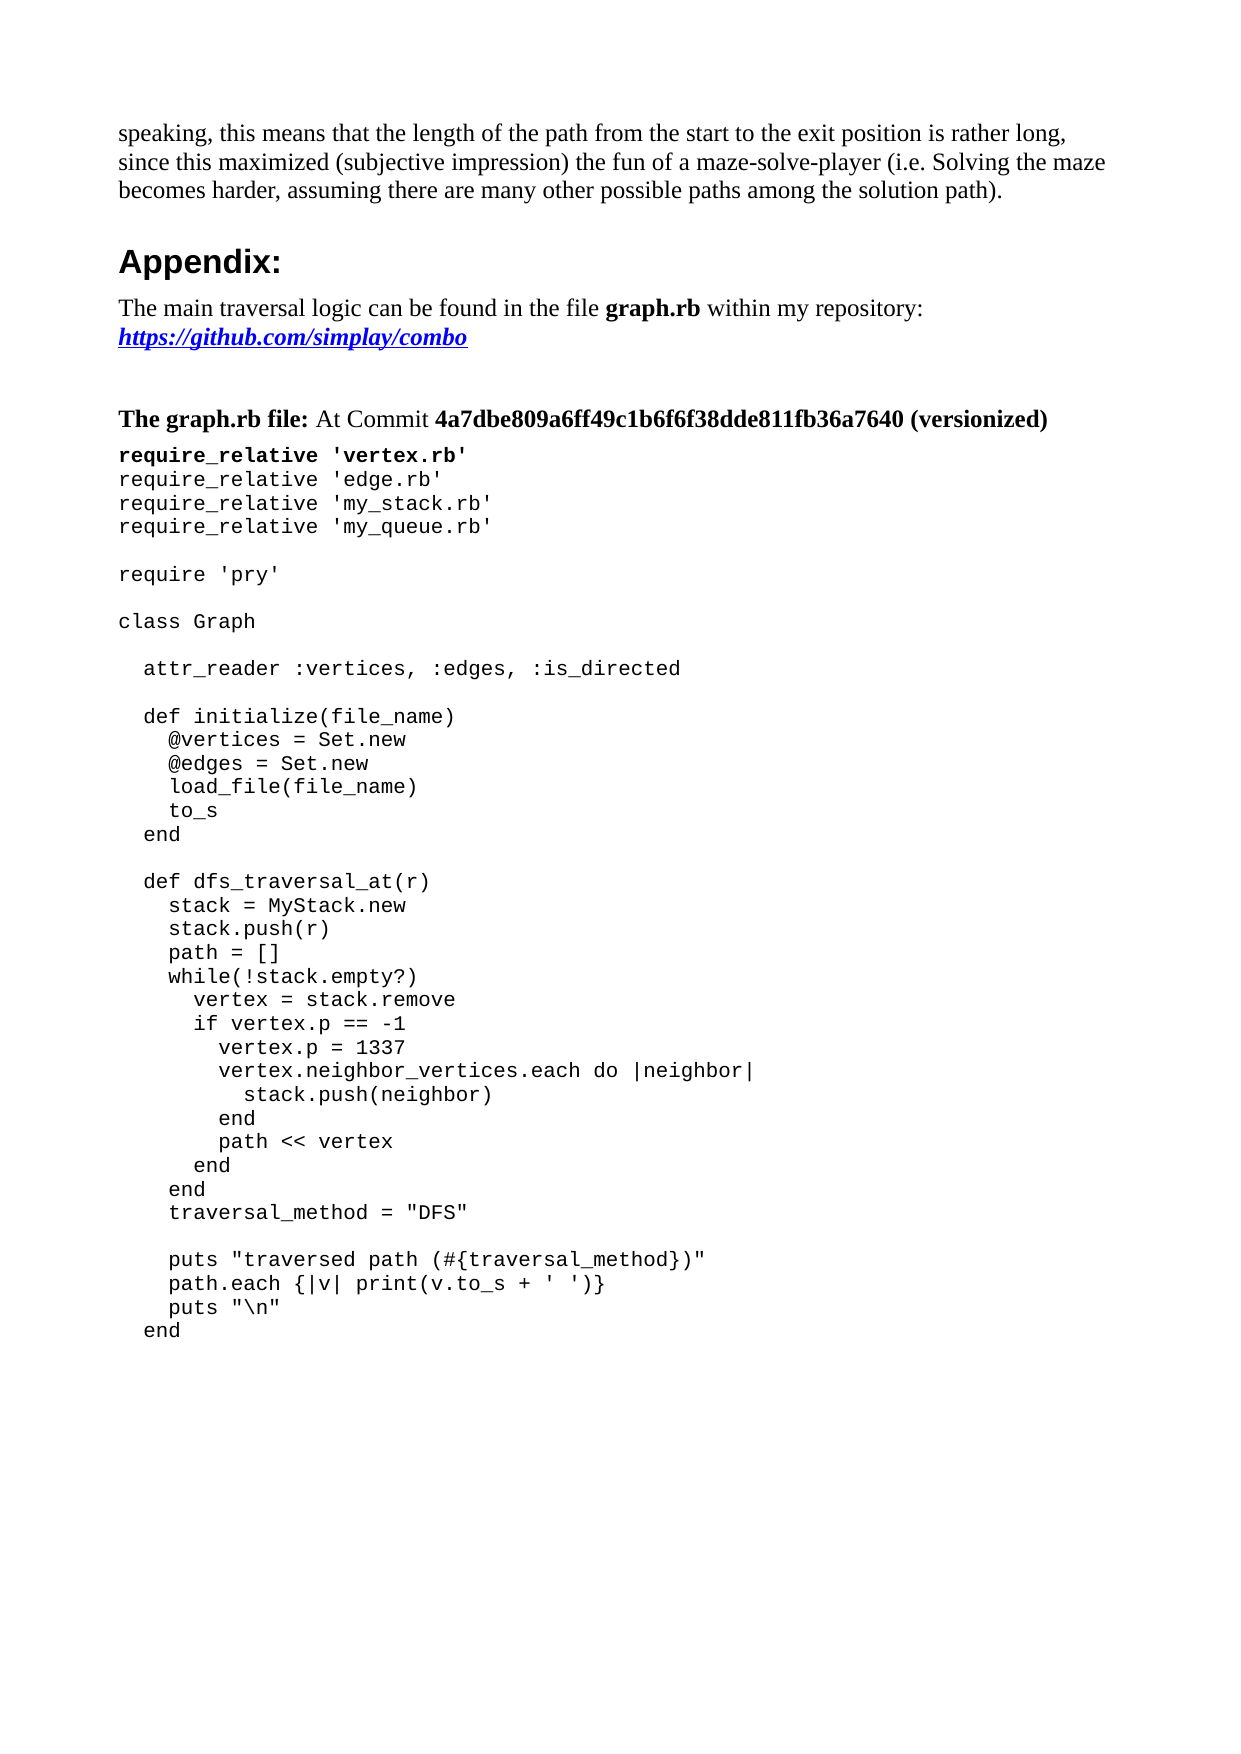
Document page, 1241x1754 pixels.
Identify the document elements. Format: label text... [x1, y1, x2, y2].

text path << vertex [118, 1131, 1122, 1155]
text stack = MyStack.new [118, 895, 1122, 918]
text path.each {|v| print(v.to_s + ' ')} [118, 1273, 1122, 1297]
text end [118, 824, 1122, 847]
text vertex.p = 1337 [118, 1037, 1122, 1060]
text end [118, 1178, 1122, 1202]
text require_relative 'my_stack.rb' [118, 493, 1122, 516]
text @edges = Set.new [118, 753, 1122, 777]
text class Graph [118, 611, 1122, 635]
text if vertex.p == -1 [118, 1013, 1122, 1037]
text to_s [118, 800, 1122, 824]
text traversal_method = "DFS" [118, 1202, 1122, 1226]
text require_relative 'edge.rb' [118, 469, 1122, 493]
text The main traversal logic can be found in the file graph.rb within my repository: https://github.com/simplay/combo [118, 293, 1122, 351]
text end [118, 1155, 1122, 1178]
text def initialize(file_name) [118, 706, 1122, 729]
text require_relative 'my_queue.rb' [118, 516, 1122, 540]
text require 'pry' [118, 564, 1122, 587]
text end [118, 1108, 1122, 1131]
text require_relative 'vertex.rb' [118, 446, 1122, 469]
text load_file(file_name) [118, 777, 1122, 800]
text attr_reader :vertices, :edges, :is_directed [118, 658, 1122, 682]
text path = [] [118, 942, 1122, 966]
text puts "traversed path (#{traversal_method})" [118, 1249, 1122, 1273]
text vertex.neighbor_vertices.each do |neighbor| [118, 1060, 1122, 1084]
text The graph.rb file: At Commit 4a7dbe809a6ff49c1b6f6f38dde811fb36a7640 (versionized) [118, 404, 1122, 433]
text def dfs_traversal_at(r) [118, 871, 1122, 895]
text @vertices = Set.new [118, 729, 1122, 753]
text end [118, 1320, 1122, 1344]
text vertex = stack.remove [118, 989, 1122, 1013]
subtitle Appendix: [118, 242, 1122, 281]
text speaking, this means that the length of the path from the start to the exit position is rather long, since this maximized (subjective impression) the fun of a maze-solve-player (i.e. Solving the maze becomes harder, assuming there are many other possible paths among the solution path). [118, 118, 1122, 204]
text stack.push(neighbor) [118, 1084, 1122, 1108]
text stack.push(r) [118, 918, 1122, 942]
text puts "\n" [118, 1297, 1122, 1320]
text while(!stack.empty?) [118, 966, 1122, 989]
